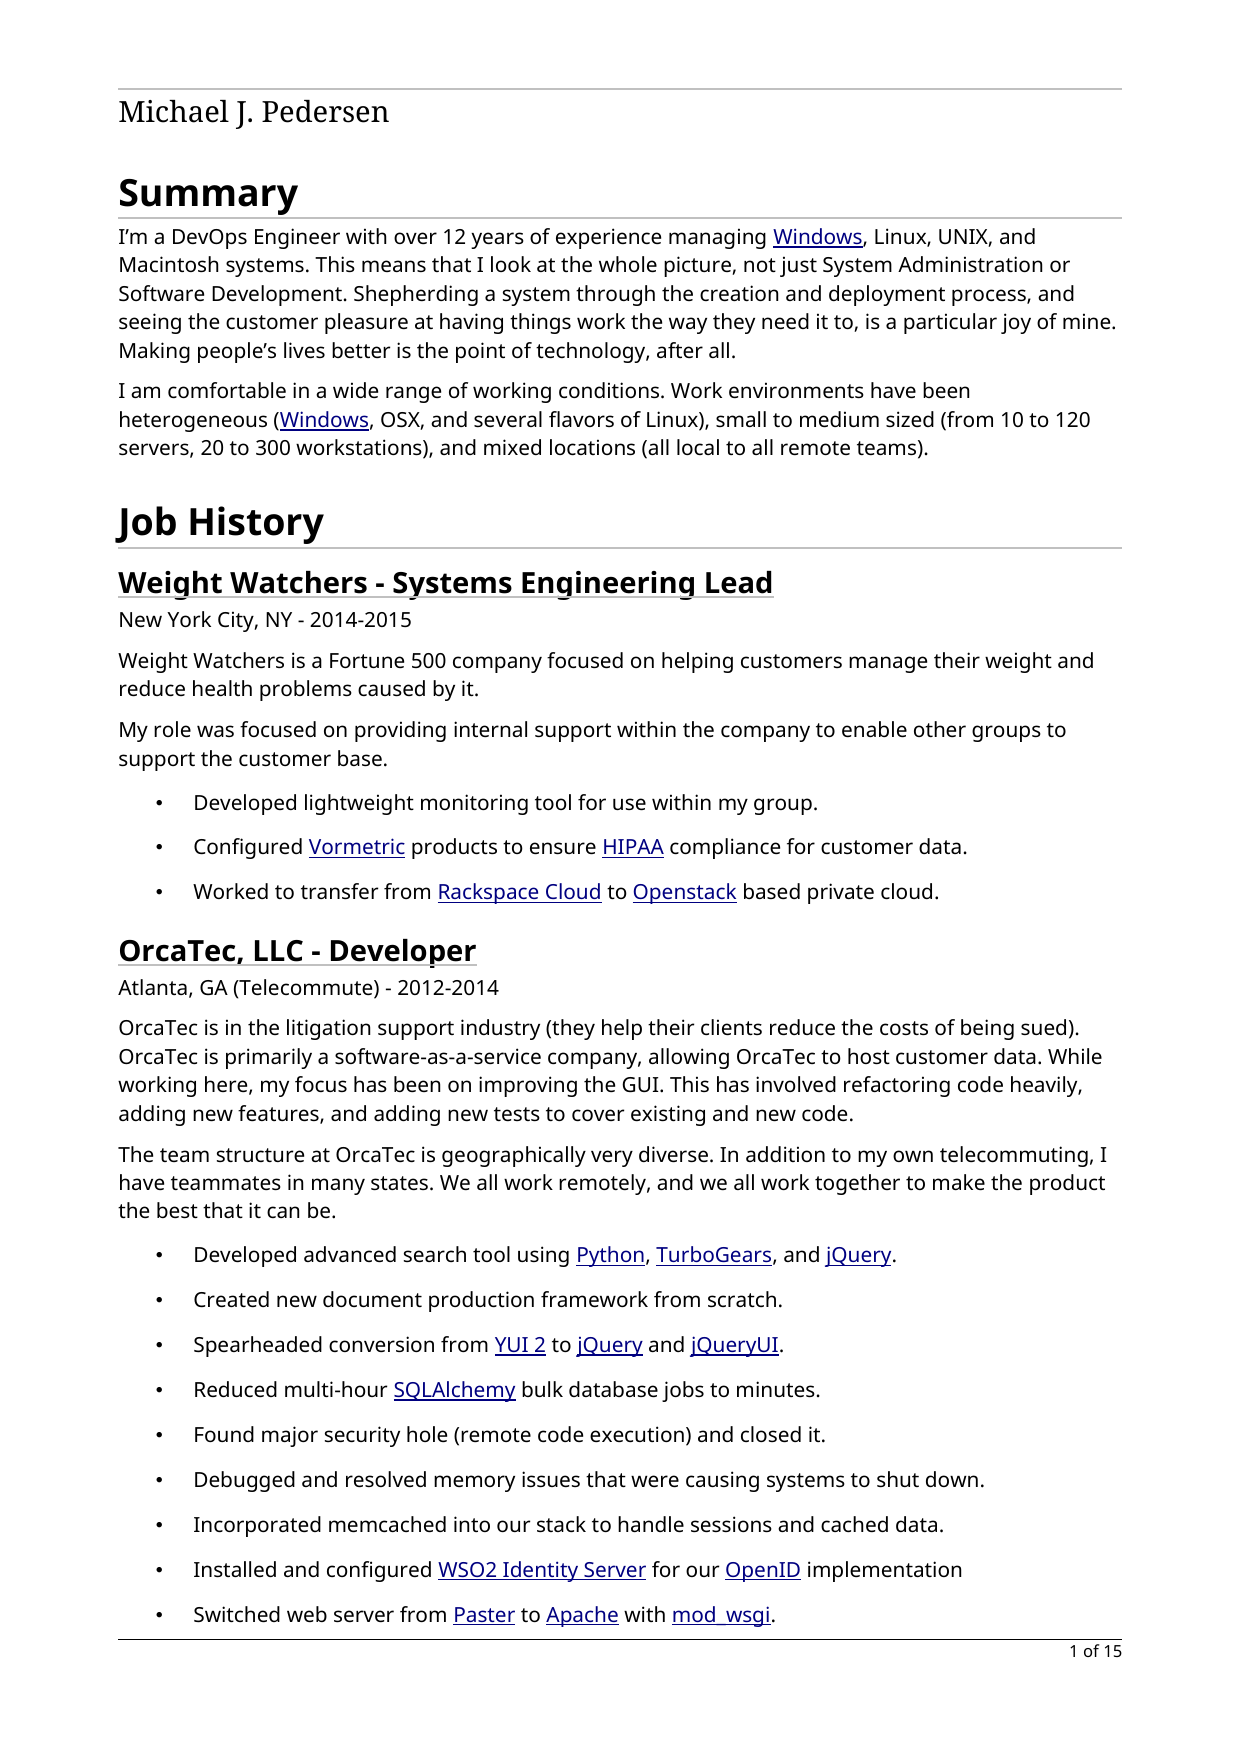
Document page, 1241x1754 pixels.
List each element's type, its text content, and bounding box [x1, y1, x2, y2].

text Atlanta, GA (Telecommute) - 2012-2014 [118, 973, 1122, 1001]
text OrcaTec is in the litigation support industry (they help their clients reduce the costs of being sued). OrcaTec is primarily a software-as-a-service company, allowing OrcaTec to host customer data. While working here, my focus has been on improving the GUI. This has involved refactoring code heavily, adding new features, and adding new tests to cover existing and new code. [118, 1013, 1122, 1127]
list Developed lightweight monitoring tool for use within my group. [156, 788, 1122, 816]
list Switched web server from Paster to Apache with mod_wsgi. [156, 1600, 1122, 1628]
text The team structure at OrcaTec is geographically very diverse. In addition to my own telecommuting, I have teammates in many states. We all work remotely, and we all work together to make the product the best that it can be. [118, 1140, 1122, 1225]
list Installed and configured WSO2 Identity Server for our OpenID implementation [156, 1555, 1122, 1583]
text Summary [118, 155, 1122, 217]
text Michael J. Pedersen [118, 91, 1122, 131]
text My role was focused on providing internal support within the company to enable other groups to support the customer base. [118, 715, 1122, 772]
text Weight Watchers is a Fortune 500 company focused on helping customers manage their weight and reduce health problems caused by it. [118, 646, 1122, 703]
list Created new document production framework from scratch. [156, 1285, 1122, 1314]
text I am comfortable in a wide range of working conditions. Work environments have been heterogeneous (Windows, OSX, and several flavors of Linux), small to medium sized (from 10 to 120 servers, 20 to 300 workstations), and mixed locations (all local to all remote teams). [118, 377, 1122, 462]
list Developed advanced search tool using Python, TurboGears, and jQuery. [156, 1241, 1122, 1269]
list Incorporated memcached into our stack to handle sessions and cached data. [156, 1510, 1122, 1538]
list Found major security hole (remote code execution) and closed it. [156, 1420, 1122, 1448]
list Reduced multi-hour SQLAlchemy bulk database jobs to minutes. [156, 1375, 1122, 1404]
list Debugged and resolved memory issues that were causing systems to shut down. [156, 1465, 1122, 1493]
text OrcaTec, LLC - Developer [118, 930, 1122, 970]
list Worked to transfer from Rackspace Cloud to Openstack based private cloud. [156, 877, 1122, 906]
text Weight Watchers - Systems Engineering Lead [118, 562, 1122, 602]
text I’m a DevOps Engineer with over 12 years of experience managing Windows, Linux, UNIX, and Macintosh systems. This means that I look at the whole picture, not just System Administration or Software Development. Shepherding a system through the creation and deployment process, and seeing the customer pleasure at having things work the way they need it to, is a particular joy of mine. Making people’s lives better is the point of technology, after all. [118, 222, 1122, 364]
list Configured Vormetric products to ensure HIPAA compliance for customer data. [156, 832, 1122, 861]
text New York City, NY - 2014-2015 [118, 605, 1122, 633]
text Job History [118, 485, 1122, 547]
list Spearheaded conversion from YUI 2 to jQuery and jQueryUI. [156, 1330, 1122, 1359]
